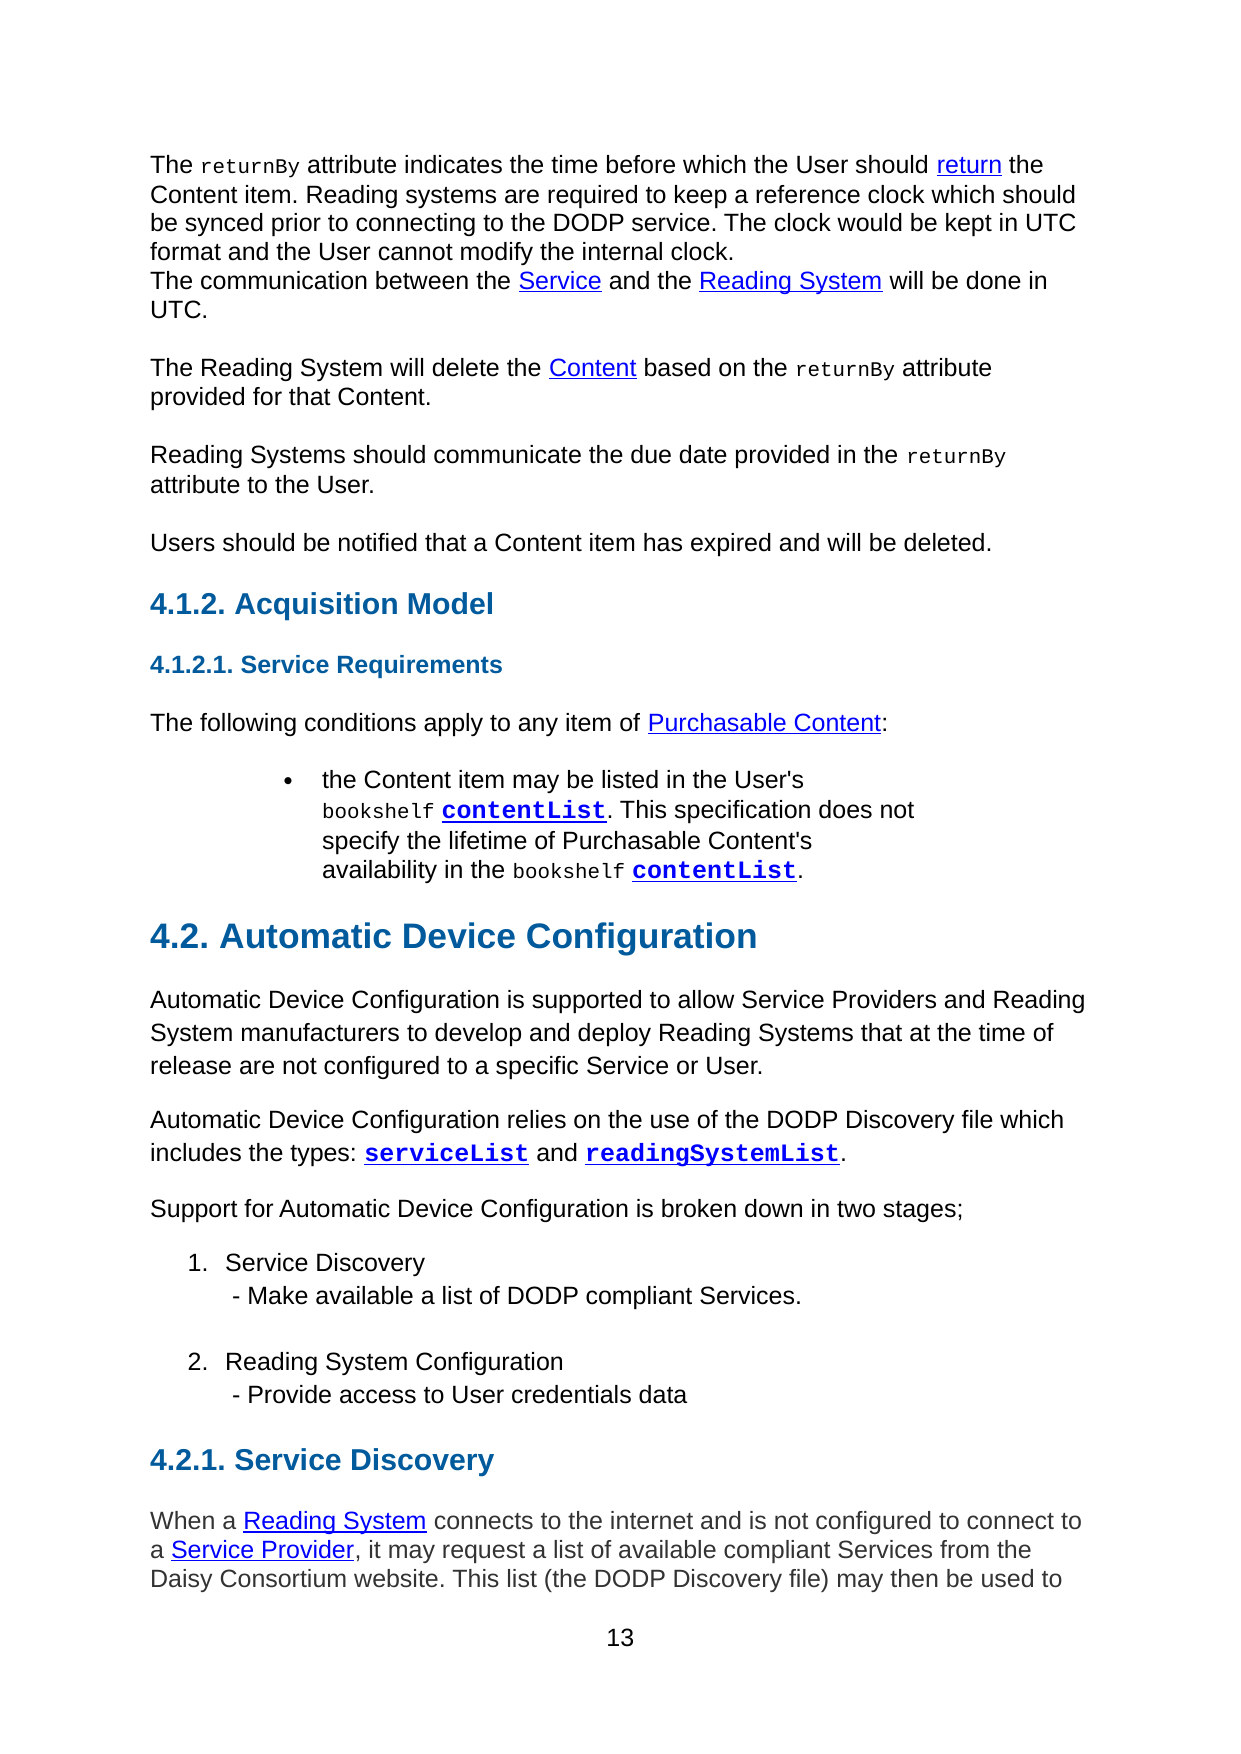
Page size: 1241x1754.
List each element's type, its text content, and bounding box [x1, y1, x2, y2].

text Reading Systems should communicate the due date provided in the returnBy attribute to the User. [150, 440, 1090, 499]
text Users should be notified that a Content item has expired and will be deleted. [150, 528, 1090, 557]
text Support for Automatic Device Configuration is broken down in two stages; [150, 1194, 1090, 1223]
text Automatic Device Configuration relies on the use of the DODP Discovery file which includes the types: serviceList and readingSystemList. [150, 1105, 1090, 1169]
subtitle 4.1.2.1. Service Requirements [150, 650, 1090, 678]
list Service Discovery - Make available a list of DODP compliant Services. [187, 1248, 1090, 1343]
subtitle 4.2.1. Service Discovery [150, 1442, 1090, 1477]
text Automatic Device Configuration is supported to allow Service Providers and Reading System manufacturers to develop and deploy Reading Systems that at the time of release are not configured to a specific Service or User. [150, 985, 1090, 1080]
text The returnBy attribute indicates the time before which the User should return the Content item. Reading systems are required to keep a reference clock which should be synced prior to connecting to the DODP service. The clock would be kept in UTC format and the User cannot modify the internal clock. The communication between the Service and the Reading System will be done in UTC. [150, 150, 1090, 323]
text The Reading System will delete the Content based on the returnBy attribute provided for that Content. [150, 353, 1090, 411]
subtitle 4.1.2. Acquisition Model [150, 586, 1090, 621]
text When a Reading System connects to the internet and is not configured to connect to a Service Provider, it may request a list of available compliant Services from the Daisy Consortium website. This list (the DODP Discovery file) may then be used to [150, 1506, 1090, 1592]
list Reading System Configuration - Provide access to User credentials data [187, 1347, 1090, 1409]
text The following conditions apply to any item of Purchasable Content: [150, 708, 1090, 736]
list the Content item may be listed in the User's bookshelf contentList. This specification does not specify the lifetime of Purchasable Content's availability in the bookshelf contentList. [284, 766, 921, 886]
subtitle 4.2. Automatic Device Configuration [150, 915, 1090, 956]
